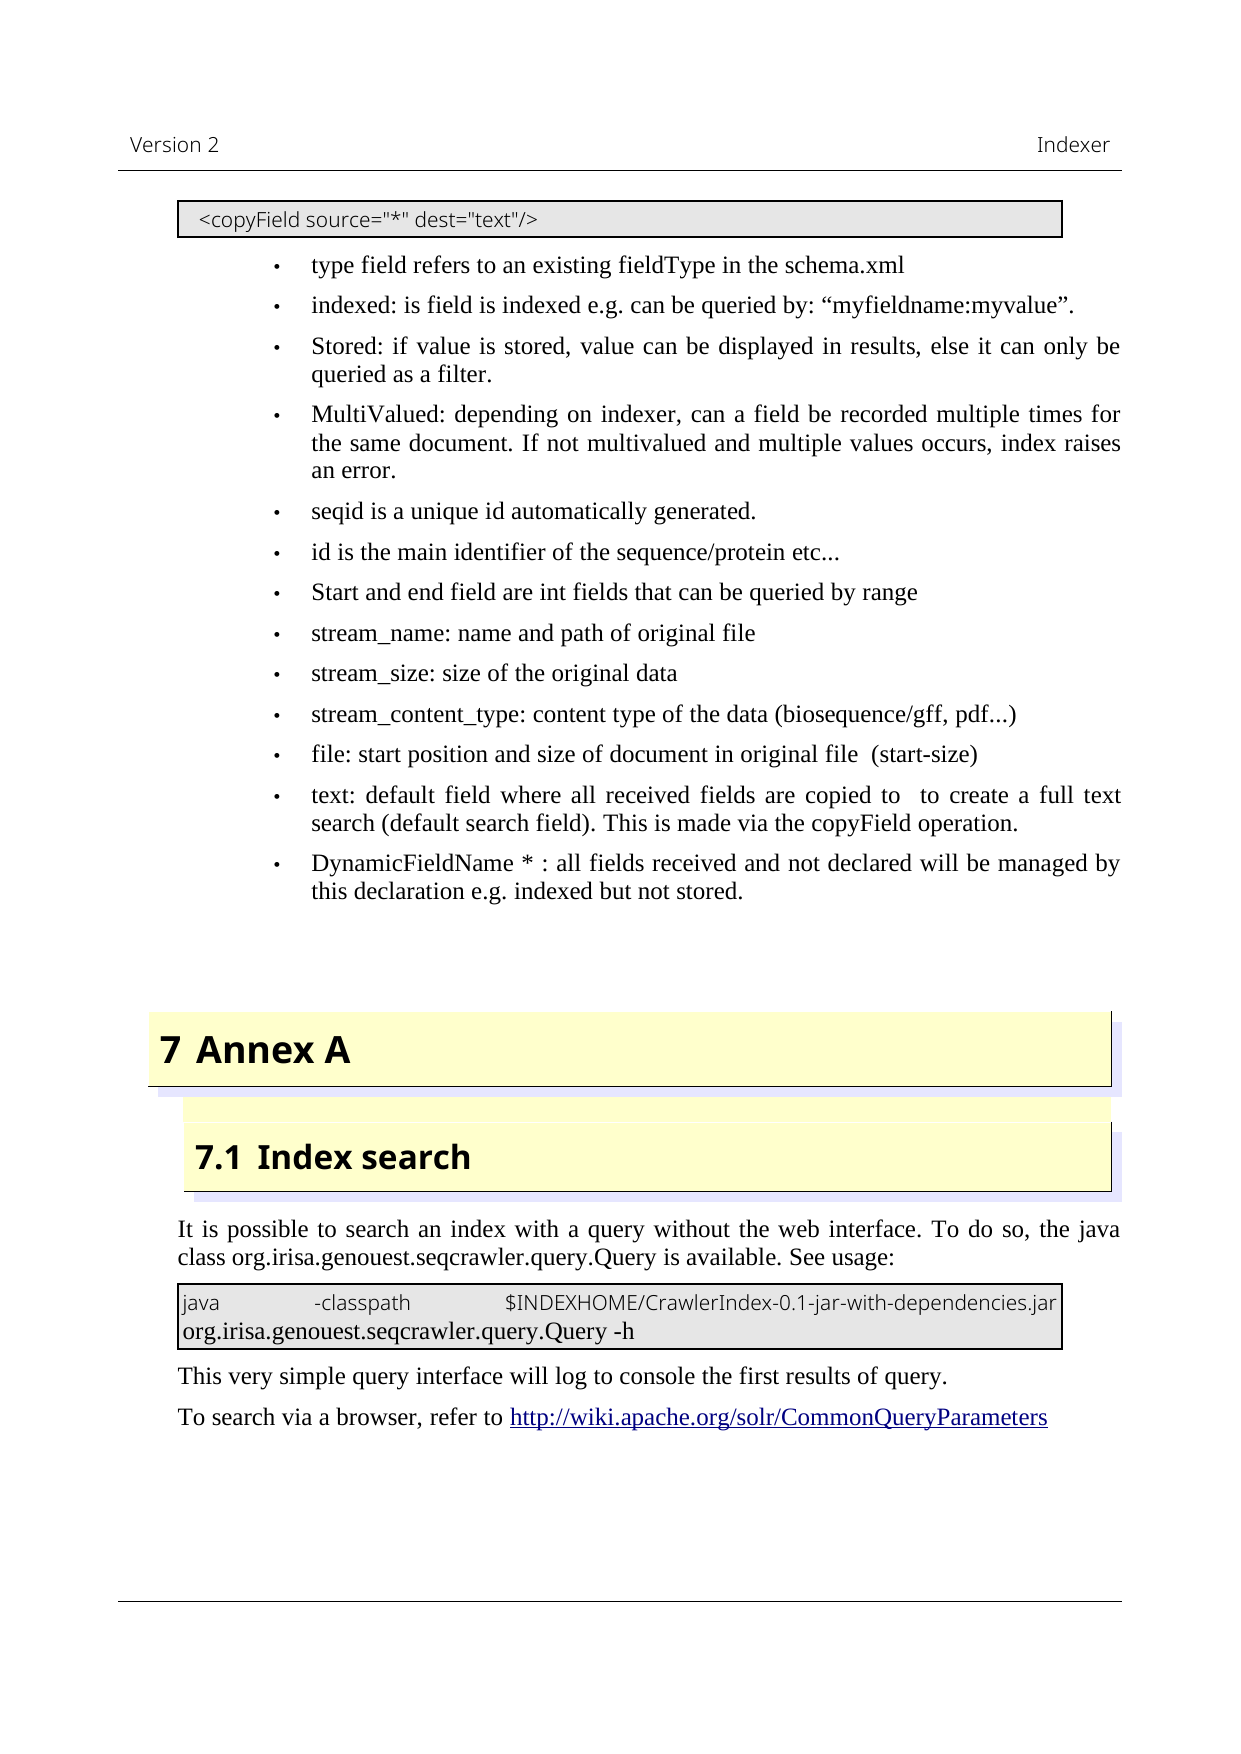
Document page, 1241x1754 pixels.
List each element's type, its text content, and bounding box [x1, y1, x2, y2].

text To search via a browser, refer to http://wiki.apache.org/solr/CommonQueryParameters [177, 1403, 1122, 1431]
list Stored: if value is stored, value can be displayed in results, else it can only be queried as a filter. [274, 332, 1122, 388]
list file: start position and size of document in original file (start-size) [274, 740, 1122, 768]
text It is possible to search an index with a query without the web interface. To do so, the java class org.irisa.genouest.seqcrawler.query.Query is available. See usage: [177, 1214, 1122, 1271]
text java -classpath $INDEXHOME/CrawlerIndex-0.1-jar-with-dependencies.jar org.irisa.genouest.seqcrawler.query.Query -h [179, 1285, 1061, 1348]
list id is the main identifier of the sequence/protein etc... [274, 537, 1122, 566]
text This very simple query interface will log to console the first results of query. [177, 1362, 1122, 1390]
list indexed: is field is indexed e.g. can be queried by: “myfieldname:myvalue”. [274, 291, 1122, 319]
list Start and end field are int fields that can be queried by range [274, 578, 1122, 606]
list seqid is a unique id automatically generated. [274, 497, 1122, 525]
list stream_name: name and path of original file [274, 618, 1122, 647]
list text: default field where all received fields are copied to to create a full text search (default search field). This is made via the copyField operation. [274, 781, 1122, 837]
list stream_content_type: content type of the data (biosequence/gff, pdf...) [274, 699, 1122, 728]
text <copyField source="*" dest="text"/> [179, 202, 1061, 236]
list type field refers to an existing fieldType in the schema.xml [274, 251, 1122, 279]
subtitle Annex A [149, 1012, 1111, 1086]
list DynamicFieldName * : all fields received and not declared will be managed by this declaration e.g. indexed but not stored. [274, 849, 1122, 905]
list stream_size: size of the original data [274, 659, 1122, 687]
list MultiValued: depending on indexer, can a field be recorded multiple times for the same document. If not multivalued and multiple values occurs, index raises an error. [274, 400, 1122, 484]
subtitle Index search [184, 1123, 1111, 1191]
